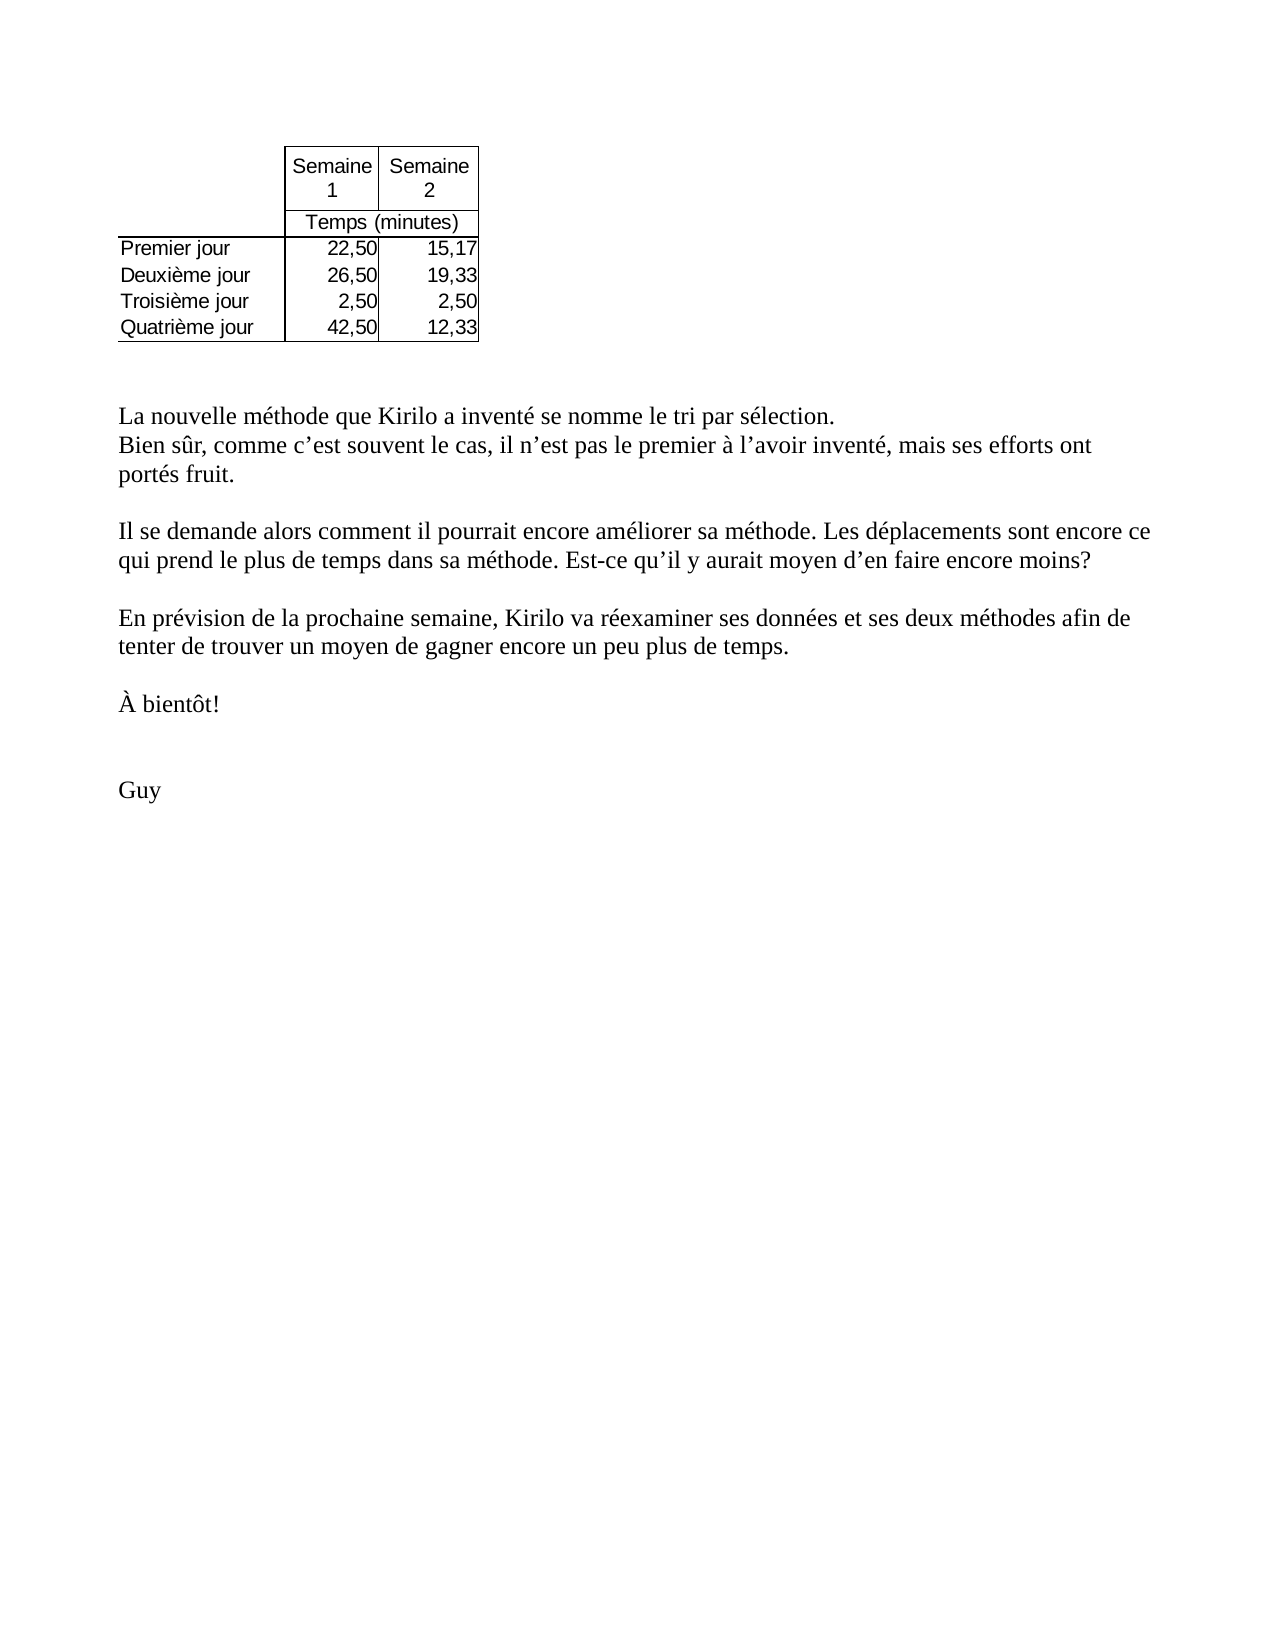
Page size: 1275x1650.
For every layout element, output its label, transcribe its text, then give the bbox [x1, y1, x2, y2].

text Bien sûr, comme c’est souvent le cas, il n’est pas le premier à l’avoir inventé, mais ses efforts ont portés fruit. [118, 430, 1157, 488]
text La nouvelle méthode que Kirilo a inventé se nomme le tri par sélection. [118, 401, 1157, 430]
text À bientôt! [118, 689, 1157, 718]
text En prévision de la prochaine semaine, Kirilo va réexaminer ses données et ses deux méthodes afin de tenter de trouver un moyen de gagner encore un peu plus de temps. [118, 603, 1157, 660]
text Guy [118, 775, 1157, 804]
text Il se demande alors comment il pourrait encore améliorer sa méthode. Les déplacements sont encore ce qui prend le plus de temps dans sa méthode. Est-ce qu’il y aurait moyen d’en faire encore moins? [118, 516, 1157, 574]
